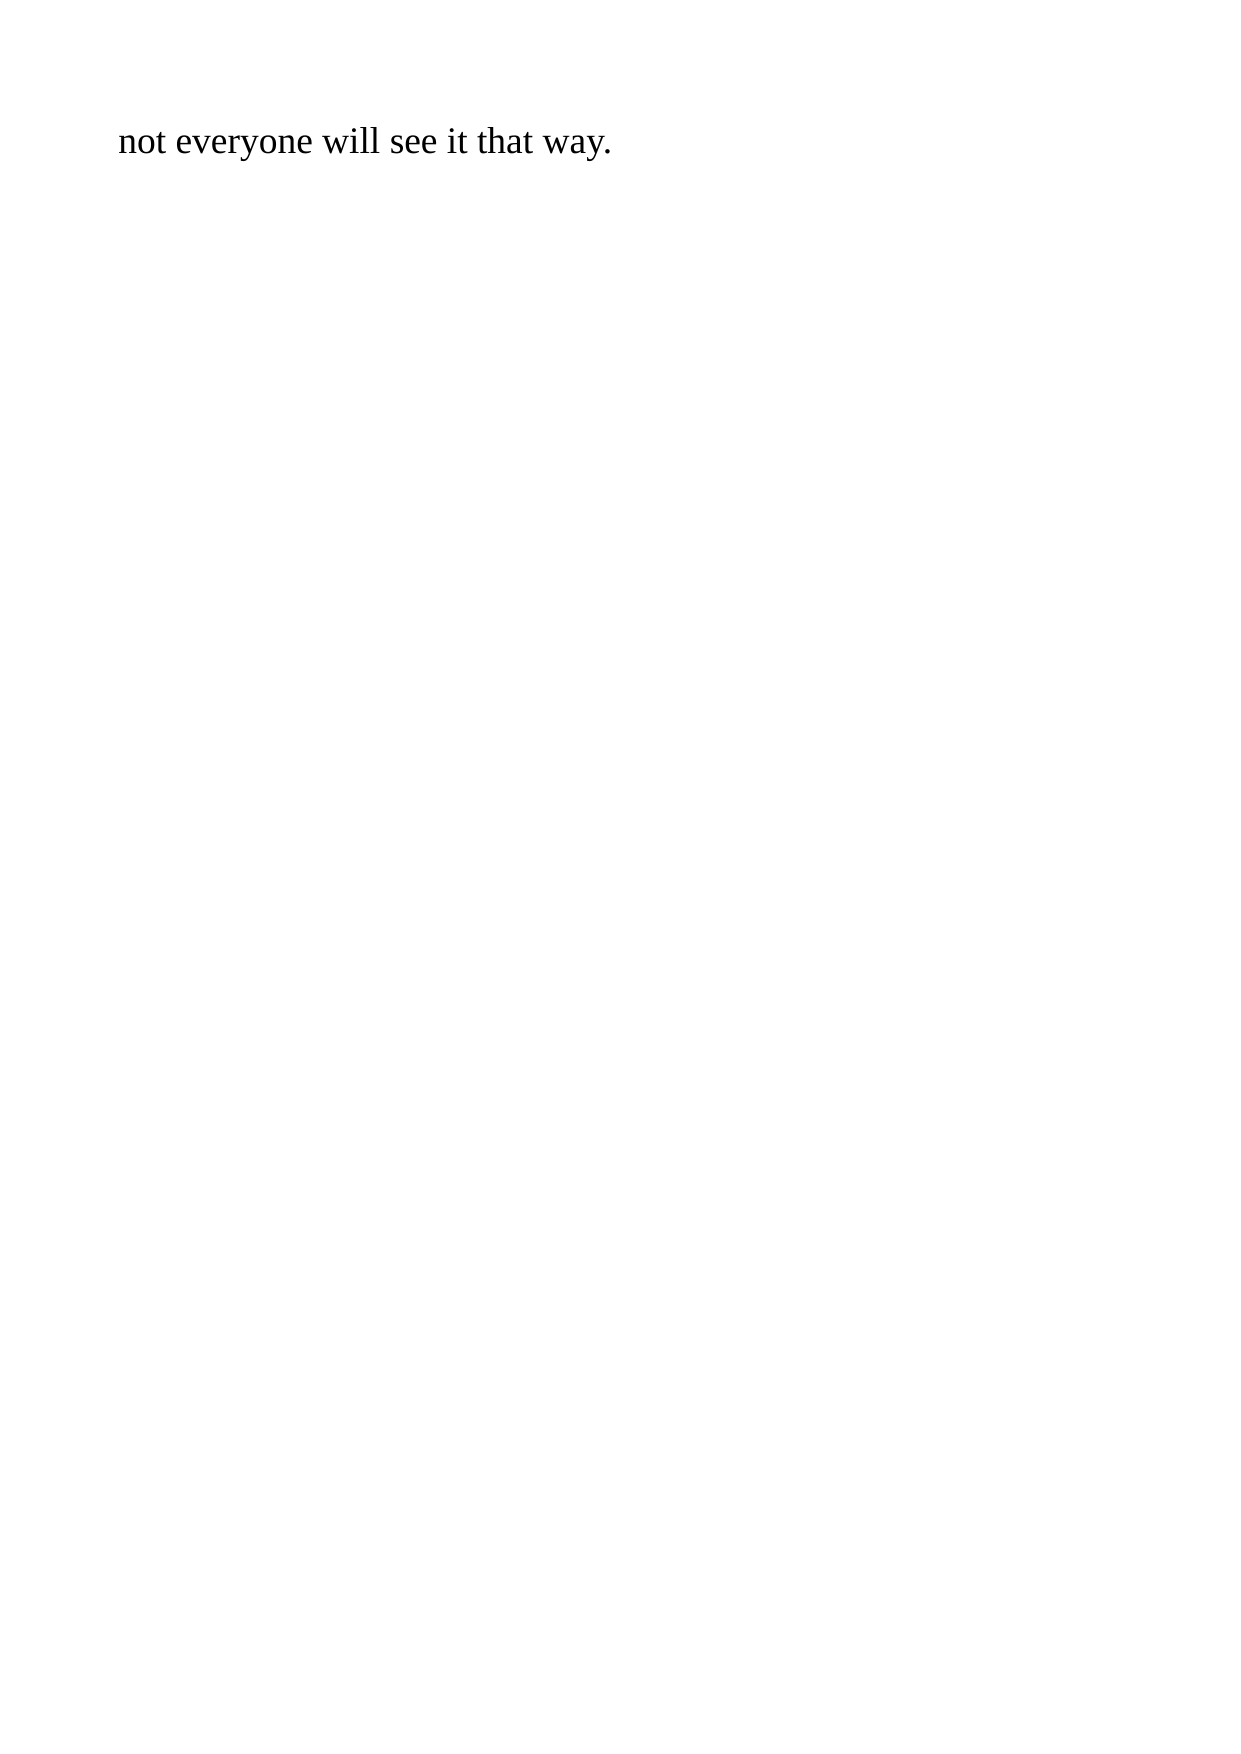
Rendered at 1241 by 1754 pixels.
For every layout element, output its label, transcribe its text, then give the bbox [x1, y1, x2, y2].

text not everyone will see it that way. [118, 118, 1122, 161]
